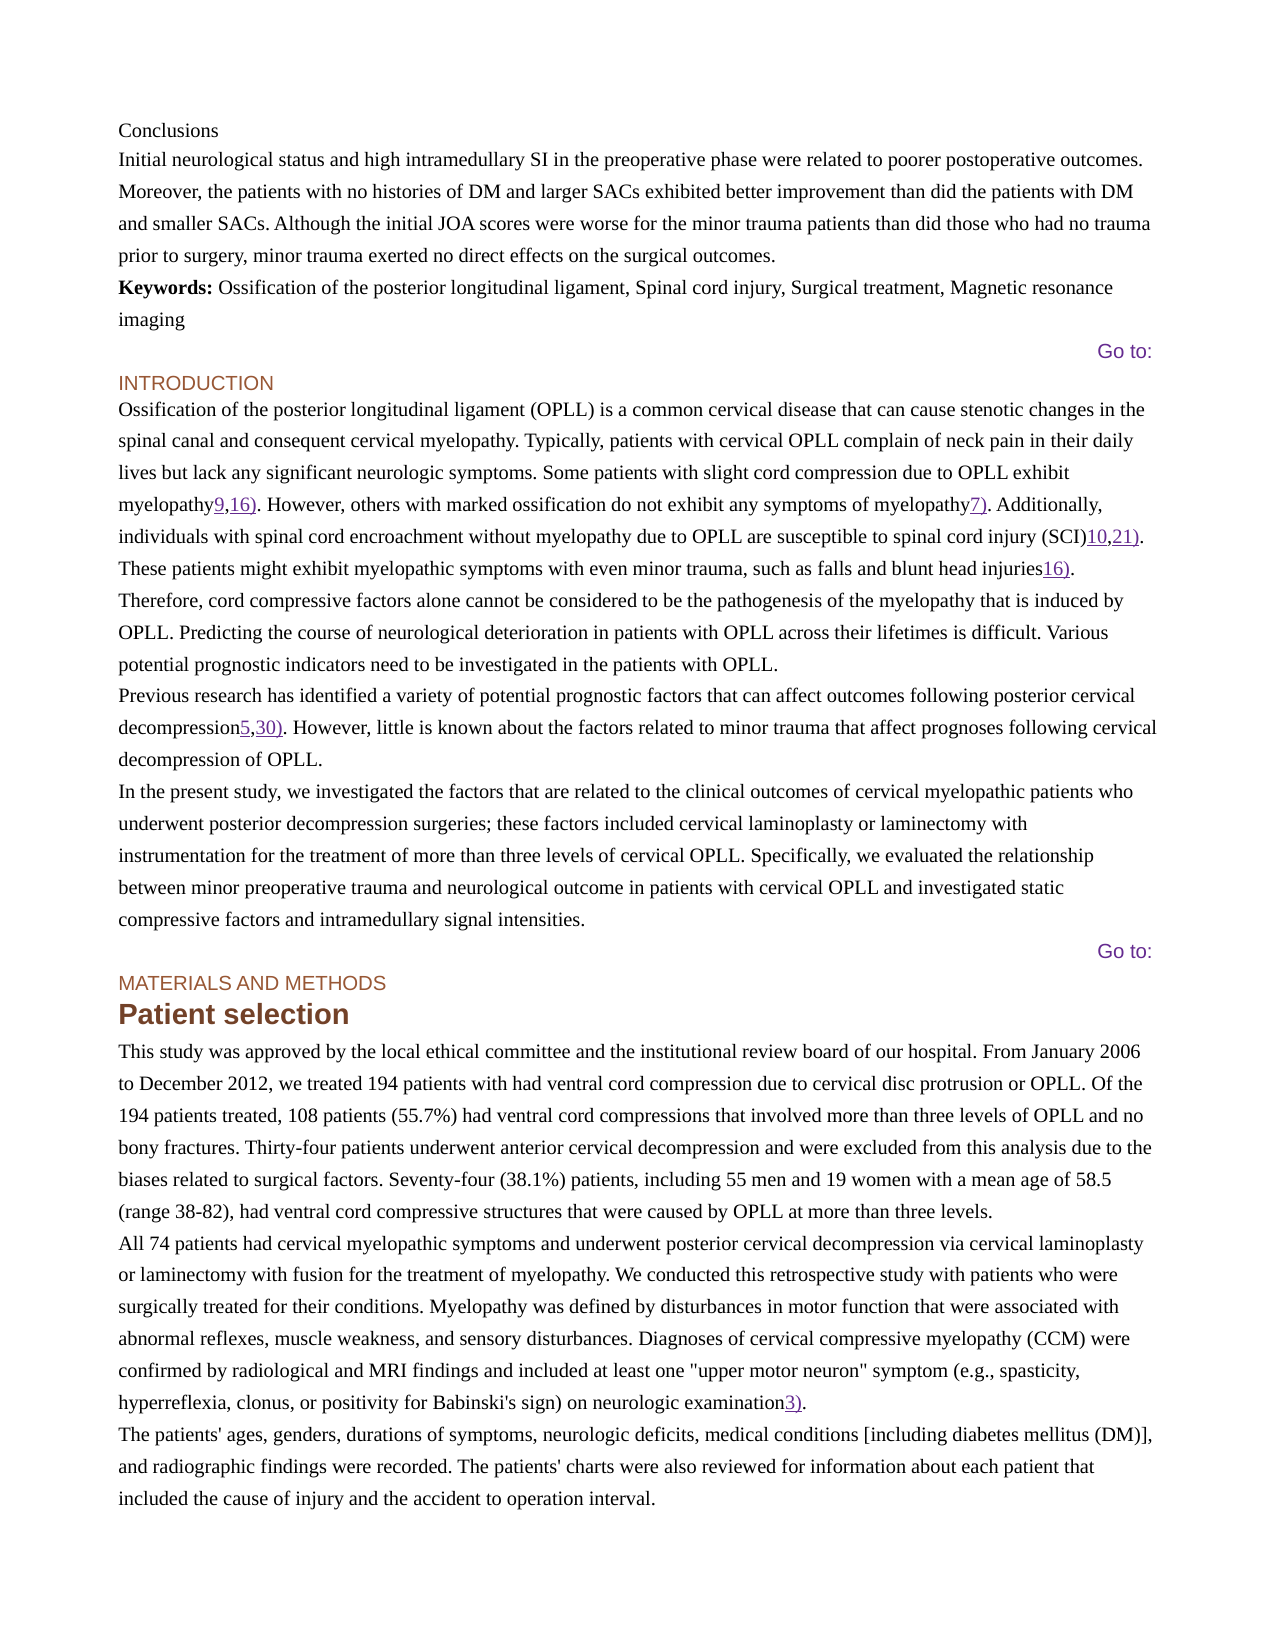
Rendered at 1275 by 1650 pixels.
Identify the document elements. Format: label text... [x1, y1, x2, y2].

text Keywords: Ossification of the posterior longitudinal ligament, Spinal cord injury, Surgical treatment, Magnetic resonance imaging [118, 275, 1157, 331]
subtitle Patient selection [118, 997, 1157, 1030]
text The patients' ages, genders, durations of symptoms, neurologic deficits, medical conditions [including diabetes mellitus (DM)], and radiographic findings were recorded. The patients' charts were also reviewed for information about each patient that included the cause of injury and the accident to operation interval. [118, 1422, 1157, 1509]
subtitle INTRODUCTION [118, 371, 1157, 394]
text Ossification of the posterior longitudinal ligament (OPLL) is a common cervical disease that can cause stenotic changes in the spinal canal and consequent cervical myelopathy. Typically, patients with cervical OPLL complain of neck pain in their daily lives but lack any significant neurologic symptoms. Some patients with slight cord compression due to OPLL exhibit myelopathy9,16). However, others with marked ossification do not exhibit any symptoms of myelopathy7). Additionally, individuals with spinal cord encroachment without myelopathy due to OPLL are susceptible to spinal cord injury (SCI)10,21). These patients might exhibit myelopathic symptoms with even minor trauma, such as falls and blunt head injuries16). Therefore, cord compressive factors alone cannot be considered to be the pathogenesis of the myelopathy that is induced by OPLL. Predicting the course of neurological deterioration in patients with OPLL across their lifetimes is difficult. Various potential prognostic indicators need to be investigated in the patients with OPLL. [118, 397, 1157, 675]
text Previous research has identified a variety of potential prognostic factors that can affect outcomes following posterior cervical decompression5,30). However, little is known about the factors related to minor trauma that affect prognoses following cervical decompression of OPLL. [118, 684, 1157, 771]
subtitle MATERIALS AND METHODS [118, 971, 1157, 994]
text Initial neurological status and high intramedullary SI in the preoperative phase were related to poorer postoperative outcomes. Moreover, the patients with no histories of DM and larger SACs exhibited better improvement than did the patients with DM and smaller SACs. Although the initial JOA scores were worse for the minor trauma patients than did those who had no trauma prior to surgery, minor trauma exerted no direct effects on the surgical outcomes. [118, 148, 1157, 267]
subtitle Conclusions [118, 118, 1157, 141]
text Go to: [118, 939, 1152, 962]
text In the present study, we investigated the factors that are related to the clinical outcomes of cervical myelopathic patients who underwent posterior decompression surgeries; these factors included cervical laminoplasty or laminectomy with instrumentation for the treatment of more than three levels of cervical OPLL. Specifically, we evaluated the relationship between minor preoperative trauma and neurological outcome in patients with cervical OPLL and investigated static compressive factors and intramedullary signal intensities. [118, 779, 1157, 930]
text This study was approved by the local ethical committee and the institutional review board of our hospital. From January 2006 to December 2012, we treated 194 patients with had ventral cord compression due to cervical disc protrusion or OPLL. Of the 194 patients treated, 108 patients (55.7%) had ventral cord compressions that involved more than three levels of OPLL and no bony fractures. Thirty-four patients underwent anterior cervical decompression and were excluded from this analysis due to the biases related to surgical factors. Seventy-four (38.1%) patients, including 55 men and 19 women with a mean age of 58.5 (range 38-82), had ventral cord compressive structures that were caused by OPLL at more than three levels. [118, 1040, 1157, 1222]
text All 74 patients had cervical myelopathic symptoms and underwent posterior cervical decompression via cervical laminoplasty or laminectomy with fusion for the treatment of myelopathy. We conducted this retrospective study with patients who were surgically treated for their conditions. Myelopathy was defined by disturbances in motor function that were associated with abnormal reflexes, muscle weakness, and sensory disturbances. Diagnoses of cervical compressive myelopathy (CCM) were confirmed by radiological and MRI findings and included at least one "upper motor neuron" symptom (e.g., spasticity, hyperreflexia, clonus, or positivity for Babinski's sign) on neurologic examination3). [118, 1231, 1157, 1414]
text Go to: [118, 339, 1152, 362]
